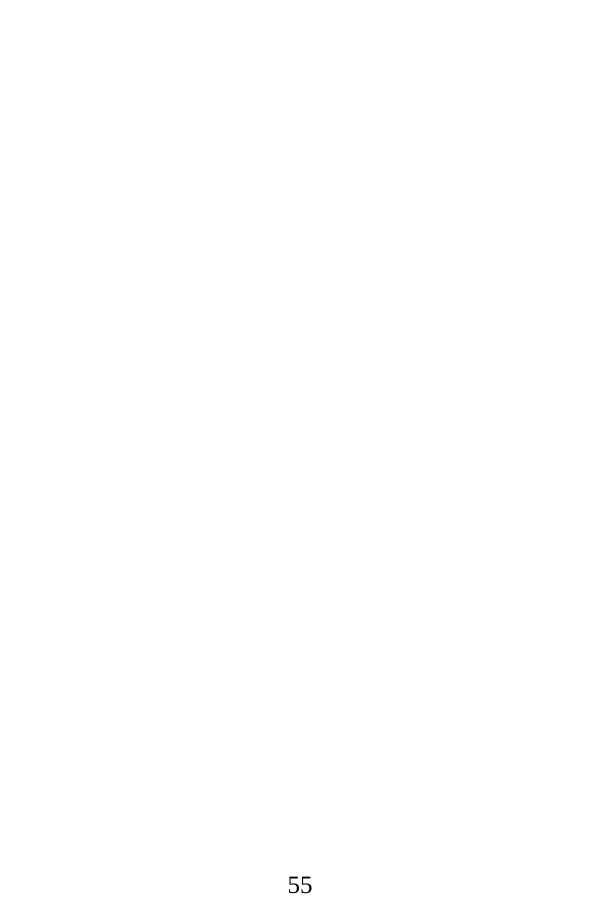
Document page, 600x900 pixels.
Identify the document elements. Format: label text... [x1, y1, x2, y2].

text I still didn’t like the new AVL Club bartender, so I went to High-Five, ordered a cup of drip and, when I went to use the gift card Cait had given me for my birthday, I realized it was merely a punch card. I went back to the park until my coffee was lukewarm and then headed back west, stopping to pee at the Greagle. [37, 242, 562, 401]
text I walked to the Brew Pump, ordered a burger, and a song about Where the Wild Things Are was playing, which Hannah had checked out while we were riding down to Columbia, so I sent her a DM saying I hoped her soft opening was fun and easy and that I thought that info was worth reporting. [37, 560, 562, 696]
text I went up Riverview Drive and was loudly greeted by a good ol’ boy from his porch. I asked if he wanted a mushroom and he said, “You been dry-land fishin’?” which took me a minute to understand and then said they were psychedelic. He said, “Hell no.” I was paranoid the cops would come get me until I made it to Archetype to pee. [37, 401, 562, 560]
text I got up from under the tree and found High-Five coffee. Nothing interested me, so I used the restroom, walked next door to the Vault, ordered a $6 Athletic, put it in my cup and went back to the park. I sat in the sun until my beer was empty and went up to the library. I didn’t like who I had seen working at AVL Club, so I sat on a bench and listened to a schizophrenic girl talk to an imaginary friend about a tear salesman until 5PM. [37, 37, 562, 242]
text I ate my burger, walked home and laid on the couch. I thought about how lonely I was and whether anyone could ever save me from that. Hannah had written back saying work was crazy and asking how the Pump was. I said I was at the house listening to the birds. She asked what they were talking about [37, 696, 562, 832]
